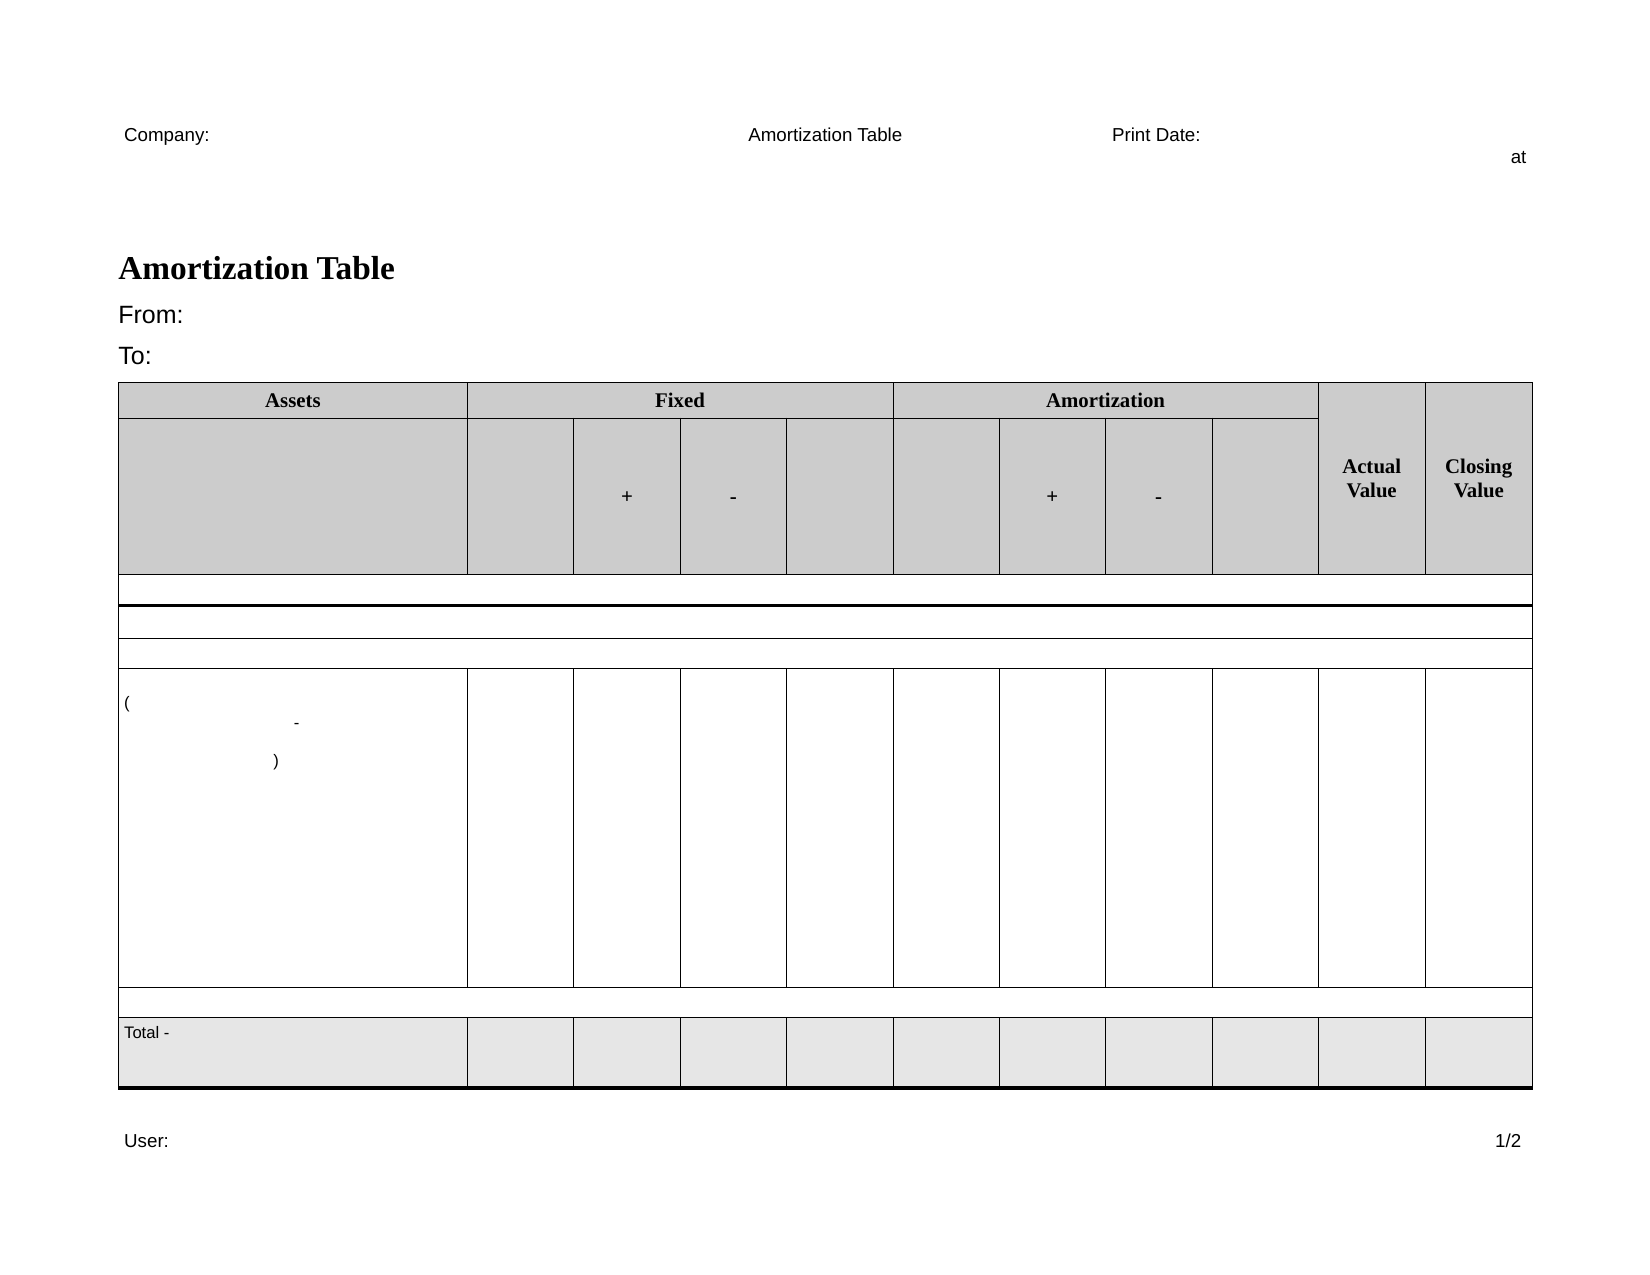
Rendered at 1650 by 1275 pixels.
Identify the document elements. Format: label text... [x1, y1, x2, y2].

table_header Assets [119, 383, 467, 418]
table_cell <format_currency(group.start_fixed_value, user.language, currency=company.currency)> [468, 1018, 573, 1086]
table_cell <format_currency(group.end_fixed_value, user.language, currency=company.currency)> [787, 1018, 893, 1086]
table_cell <format_date(data['start_date'], user.language)> [894, 419, 999, 574]
table_cell <format_currency(depreciation.end_fixed_value, user.language, currency=company.currency)> [787, 669, 893, 987]
table_cell [119, 419, 467, 574]
table_cell <if test="depreciation.closing_value"> <format_currency(depreciation.closing_value, user.language, currency=company.currency)> </if> [1426, 669, 1532, 987]
table_cell <format_date(data['start_date'], user.language)> [468, 419, 573, 574]
table_cell <for each="group in grouped_depreciations"> [119, 575, 1532, 604]
table_header Fixed [468, 383, 893, 418]
table_cell <format_currency(depreciation.amortization_decrease, user.language, currency=company.currency)> [1106, 669, 1212, 987]
table_cell <format_date(data['end_date'], user.language)> [1213, 419, 1318, 574]
table_cell <format_currency(group.start_value, user.language, currency=company.currency)> [894, 1018, 999, 1086]
table_cell <depreciation.asset.rec_name> (<format_date(depreciation.asset.start_date, user.language)> - <format_date(depreciation.asset.end_date, user.language)>) [119, 669, 467, 987]
table_cell <format_currency(group.closing_value, user.language, currency=company.currency)> [1426, 1018, 1532, 1086]
table_cell <format_currency(depreciation.start_fixed_value, user.language, currency=company.currency)> [468, 669, 573, 987]
table_cell <for each="depreciation in group.depreciations"> [119, 639, 1532, 668]
table_cell - [1106, 419, 1212, 574]
table_cell <format_currency(group.amortization_increase, user.language, currency=company.currency)> [1000, 1018, 1105, 1086]
text From: <format_date(data['start_date'], user.language)> [118, 299, 1532, 328]
table_cell <group.product.rec_name> [119, 607, 1532, 638]
table_cell <format_currency(depreciation.value_increase, user.language, currency=company.currency)> [574, 669, 680, 987]
table_cell Total - <group.product.rec_name> [119, 1018, 467, 1086]
table_header Closing Value [1426, 383, 1532, 574]
table_cell <format_currency(group.amortization_decrease, user.language, currency=company.currency)> [1106, 1018, 1212, 1086]
table_cell <format_currency(group.actual_value, user.language, currency=company.currency)> [1319, 1018, 1425, 1086]
table_cell <format_currency(group.value_decrease, user.language, currency=company.currency)> [681, 1018, 786, 1086]
table_cell <format_currency(depreciation.end_value, user.language, currency=company.currency)> [1213, 669, 1318, 987]
table_cell <format_currency(group.value_increase, user.language, currency=company.currency)> [574, 1018, 680, 1086]
table_cell <format_currency(depreciation.start_value, user.language, currency=company.currency)> [894, 669, 999, 987]
table_cell </for> [119, 988, 1532, 1017]
table_header Amortization [894, 383, 1318, 418]
table_cell + [574, 419, 680, 574]
text To: <format_date(data['end_date'], user.language)> [118, 341, 1532, 369]
table_cell <format_currency(depreciation.actual_value, user.language, currency=company.currency)> [1319, 669, 1425, 987]
table_cell + [1000, 419, 1105, 574]
table_cell <format_currency(depreciation.value_decrease, user.language, currency=company.currency)> [681, 669, 786, 987]
table_header Actual Value [1319, 383, 1425, 574]
table_cell <format_currency(group.end_value, user.language, currency=company.currency)> [1213, 1018, 1318, 1086]
table_cell <format_date(data['end_date'], user.language)> [787, 419, 893, 574]
table_cell - [681, 419, 786, 574]
table_cell <format_currency(depreciation.amortization_increase, user.language, currency=company.currency)> [1000, 669, 1105, 987]
subtitle Amortization Table [118, 249, 1532, 287]
